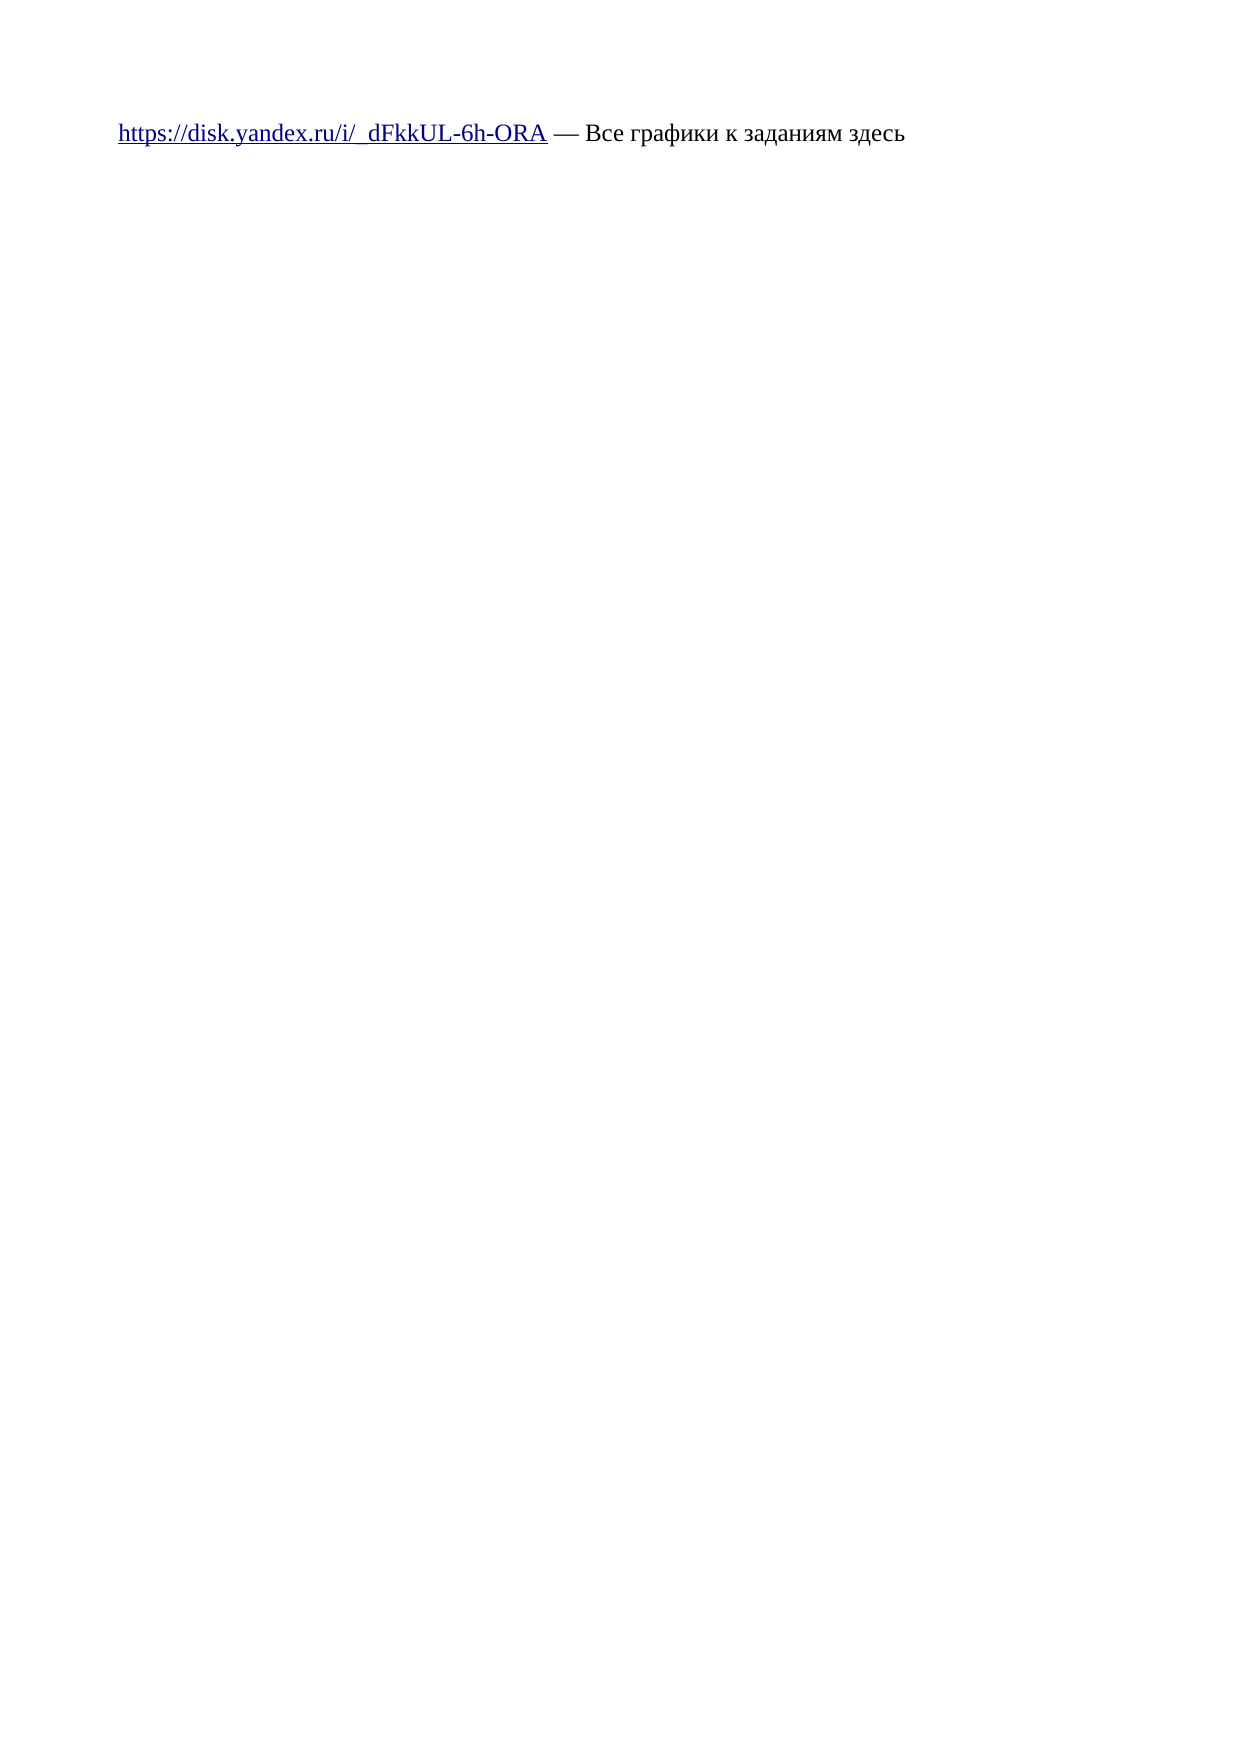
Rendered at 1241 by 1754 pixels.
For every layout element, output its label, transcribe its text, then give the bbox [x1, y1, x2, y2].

text https://disk.yandex.ru/i/_dFkkUL-6h-ORA — Все графики к заданиям здесь [118, 118, 1122, 147]
